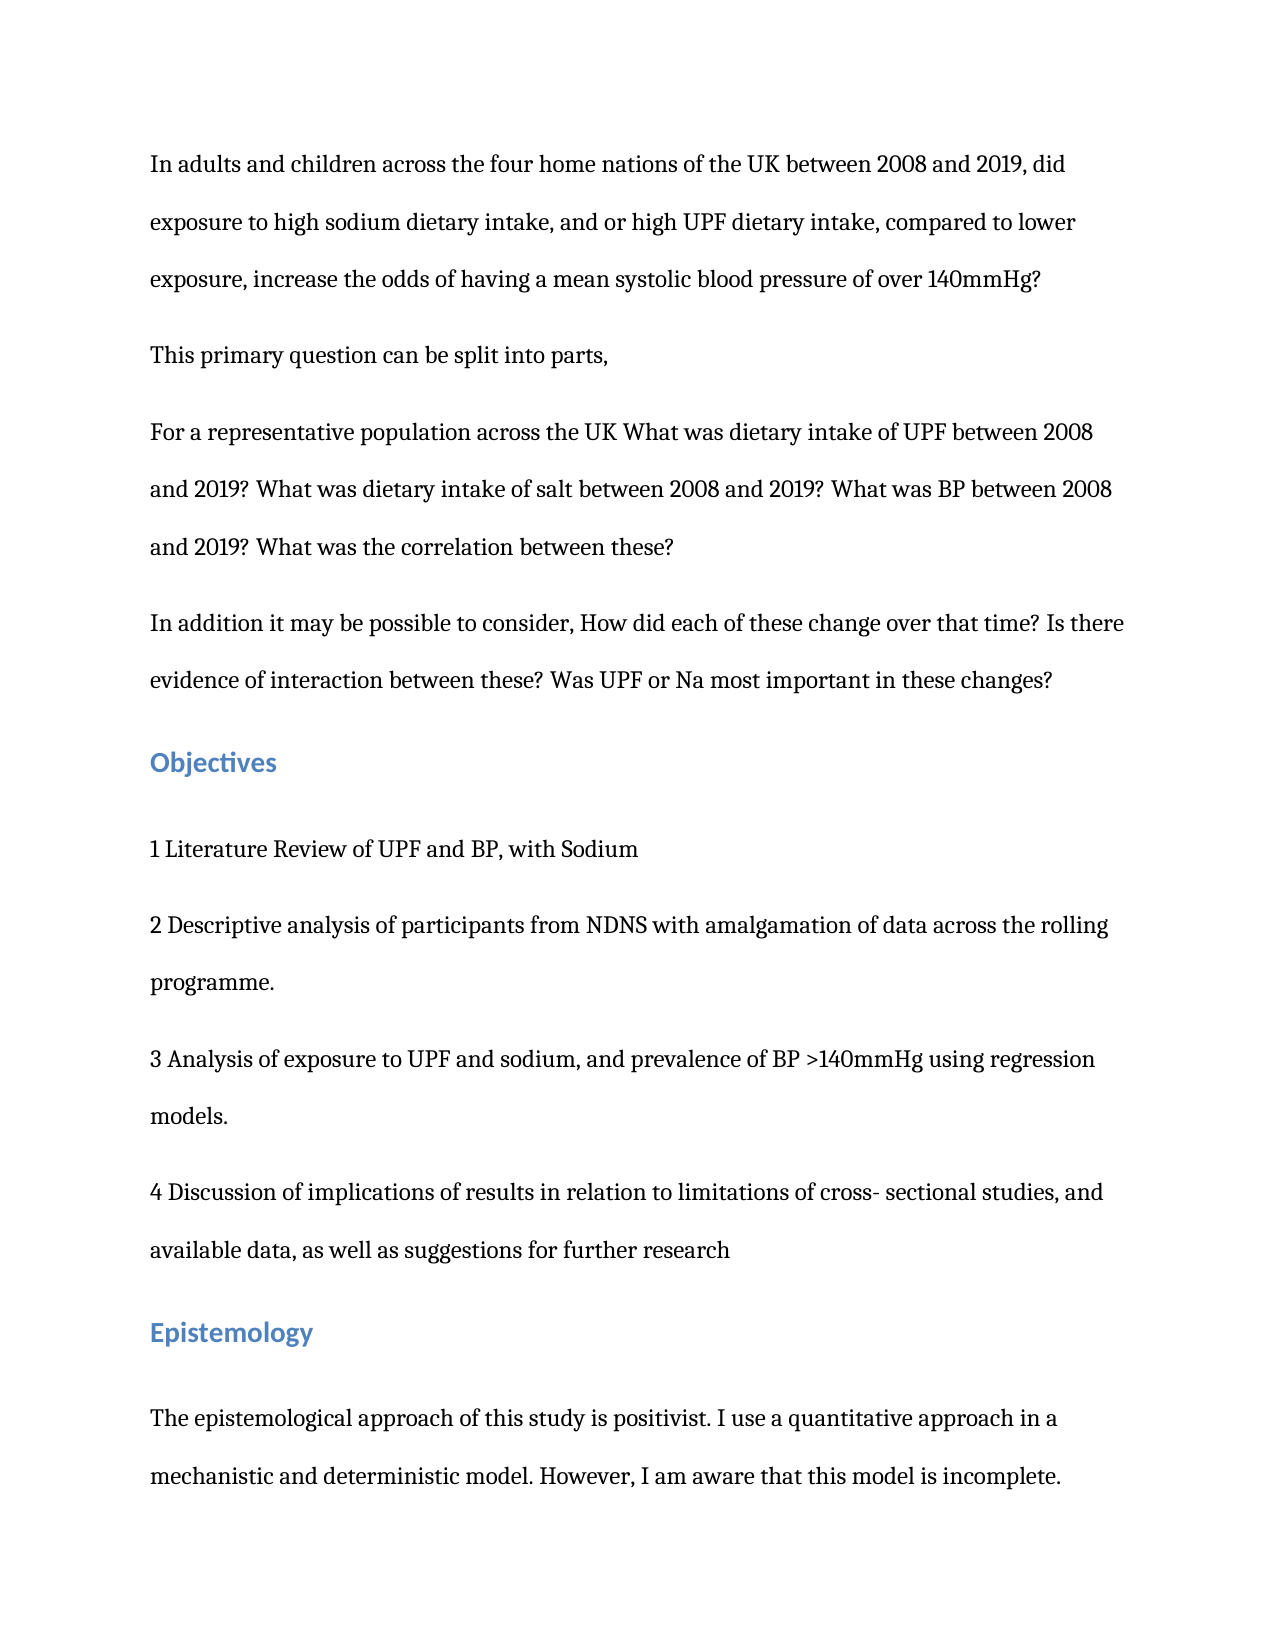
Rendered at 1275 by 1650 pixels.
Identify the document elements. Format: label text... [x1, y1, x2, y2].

text In adults and children across the four home nations of the UK between 2008 and 2019, did exposure to high sodium dietary intake, and or high UPF dietary intake, compared to lower exposure, increase the odds of having a mean systolic blood pressure of over 140mmHg? [150, 150, 1125, 294]
subtitle Objectives [150, 744, 1125, 780]
text For a representative population across the UK What was dietary intake of UPF between 2008 and 2019? What was dietary intake of salt between 2008 and 2019? What was BP between 2008 and 2019? What was the correlation between these? [150, 417, 1125, 561]
text 2 Descriptive analysis of participants from NDNS with amalgamation of data across the rolling programme. [150, 911, 1125, 997]
text 3 Analysis of exposure to UPF and sodium, and prevalence of BP >140mmHg using regression models. [150, 1044, 1125, 1131]
text In addition it may be possible to consider, How did each of these change over that time? Is there evidence of interaction between these? Was UPF or Na most important in these changes? [150, 609, 1125, 695]
text The epistemological approach of this study is positivist. I use a quantitative approach in a mechanistic and deterministic model. However, I am aware that this model is incomplete. [150, 1404, 1125, 1490]
text This primary question can be split into parts, [150, 341, 1125, 370]
text 1 Literature Review of UPF and BP, with Sodium [150, 834, 1125, 863]
subtitle Epistemology [150, 1314, 1125, 1350]
text 4 Discussion of implications of results in relation to limitations of cross- sectional studies, and available data, as well as suggestions for further research [150, 1178, 1125, 1264]
